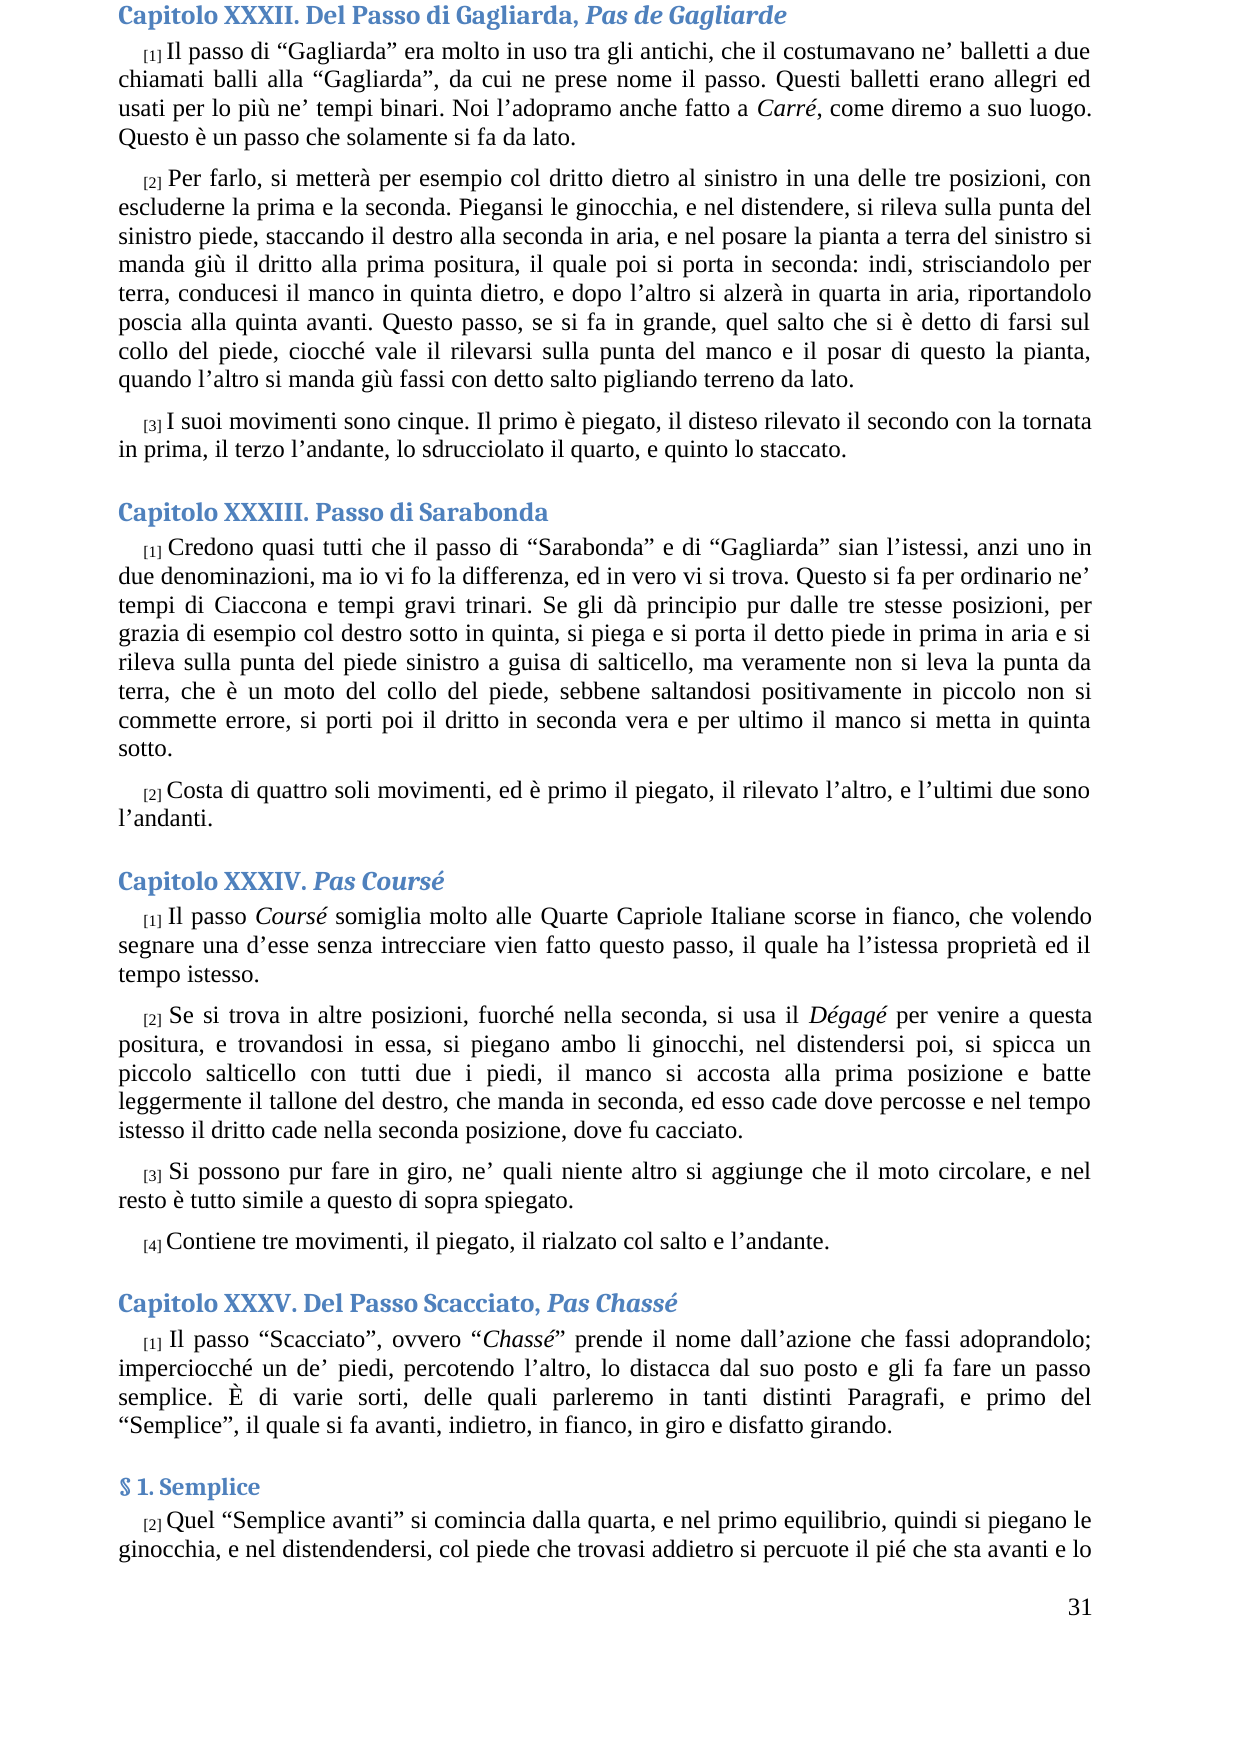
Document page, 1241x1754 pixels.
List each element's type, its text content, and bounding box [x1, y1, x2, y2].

text [1] Il passo “Scacciato”, ovvero “Chassé” prende il nome dall’azione che fassi adoprandolo; imperciocché un de’ piedi, percotendo l’altro, lo distacca dal suo posto e gli fa fare un passo semplice. È di varie sorti, delle quali parleremo in tanti distinti Paragrafi, e primo del “Semplice”, il quale si fa avanti, indietro, in fianco, in giro e disfatto girando. [118, 1324, 1093, 1439]
subtitle Capitolo XXXII. Del Passo di Gagliarda, Pas de Gagliarde [118, 0, 1093, 31]
text [4] Contiene tre movimenti, il piegato, il rialzato col salto e l’andante. [118, 1226, 1093, 1255]
text [1] Il passo Coursé somiglia molto alle Quarte Capriole Italiane scorse in fianco, che volendo segnare una d’esse senza intrecciare vien fatto questo passo, il quale ha l’istessa proprietà ed il tempo istesso. [118, 901, 1093, 988]
text [2] Costa di quattro soli movimenti, ed è primo il piegato, il rilevato l’altro, e l’ultimi due sono l’andanti. [118, 775, 1093, 832]
subtitle Capitolo XXXIII. Passo di Sarabonda [118, 497, 1093, 528]
text [2] Per farlo, si metterà per esempio col dritto dietro al sinistro in una delle tre posizioni, con escluderne la prima e la seconda. Piegansi le ginocchia, e nel distendere, si rileva sulla punta del sinistro piede, staccando il destro alla seconda in aria, e nel posare la pianta a terra del sinistro si manda giù il dritto alla prima positura, il quale poi si porta in seconda: indi, strisciandolo per terra, conducesi il manco in quinta dietro, e dopo l’altro si alzerà in quarta in aria, riportandolo poscia alla quinta avanti. Questo passo, se si fa in grande, quel salto che si è detto di farsi sul collo del piede, ciocché vale il rilevarsi sulla punta del manco e il posar di questo la pianta, quando l’altro si manda giù fassi con detto salto pigliando terreno da lato. [118, 163, 1093, 393]
subtitle Capitolo XXXV. Del Passo Scacciato, Pas Chassé [118, 1288, 1093, 1319]
text [2] Se si trova in altre posizioni, fuorché nella seconda, si usa il Dégagé per venire a questa positura, e trovandosi in essa, si piegano ambo li ginocchi, nel distendersi poi, si spicca un piccolo salticello con tutti due i piedi, il manco si accosta alla prima posizione e batte leggermente il tallone del destro, che manda in seconda, ed esso cade dove percosse e nel tempo istesso il dritto cade nella seconda posizione, dove fu cacciato. [118, 1000, 1093, 1144]
text [3] Si possono pur fare in giro, ne’ quali niente altro si aggiunge che il moto circolare, e nel resto è tutto simile a questo di sopra spiegato. [118, 1156, 1093, 1214]
text [1] Credono quasi tutti che il passo di “Sarabonda” e di “Gagliarda” sian l’istessi, anzi uno in due denominazioni, ma io vi fo la differenza, ed in vero vi si trova. Questo si fa per ordinario ne’ tempi di Ciaccona e tempi gravi trinari. Se gli dà principio pur dalle tre stesse posizioni, per grazia di esempio col destro sotto in quinta, si piega e si porta il detto piede in prima in aria e si rileva sulla punta del piede sinistro a guisa di salticello, ma veramente non si leva la punta da terra, che è un moto del collo del piede, sebbene saltandosi positivamente in piccolo non si commette errore, si porti poi il dritto in seconda vera e per ultimo il manco si metta in quinta sotto. [118, 532, 1093, 762]
text [1] Il passo di “Gagliarda” era molto in uso tra gli antichi, che il costumavano ne’ balletti a due chiamati balli alla “Gagliarda”, da cui ne prese nome il passo. Questi balletti erano allegri ed usati per lo più ne’ tempi binari. Noi l’adopramo anche fatto a Carré, come diremo a suo luogo. Questo è un passo che solamente si fa da lato. [118, 36, 1093, 151]
text [2] Quel “Semplice avanti” si comincia dalla quarta, e nel primo equilibrio, quindi si piegano le ginocchia, e nel distendendersi, col piede che trovasi addietro si percuote il pié che sta avanti e lo [118, 1506, 1093, 1563]
text [3] I suoi movimenti sono cinque. Il primo è piegato, il disteso rilevato il secondo con la tornata in prima, il terzo l’andante, lo sdrucciolato il quarto, e quinto lo staccato. [118, 406, 1093, 463]
subtitle Capitolo XXXIV. Pas Coursé [118, 866, 1093, 897]
subtitle § 1. Semplice [118, 1472, 1093, 1501]
